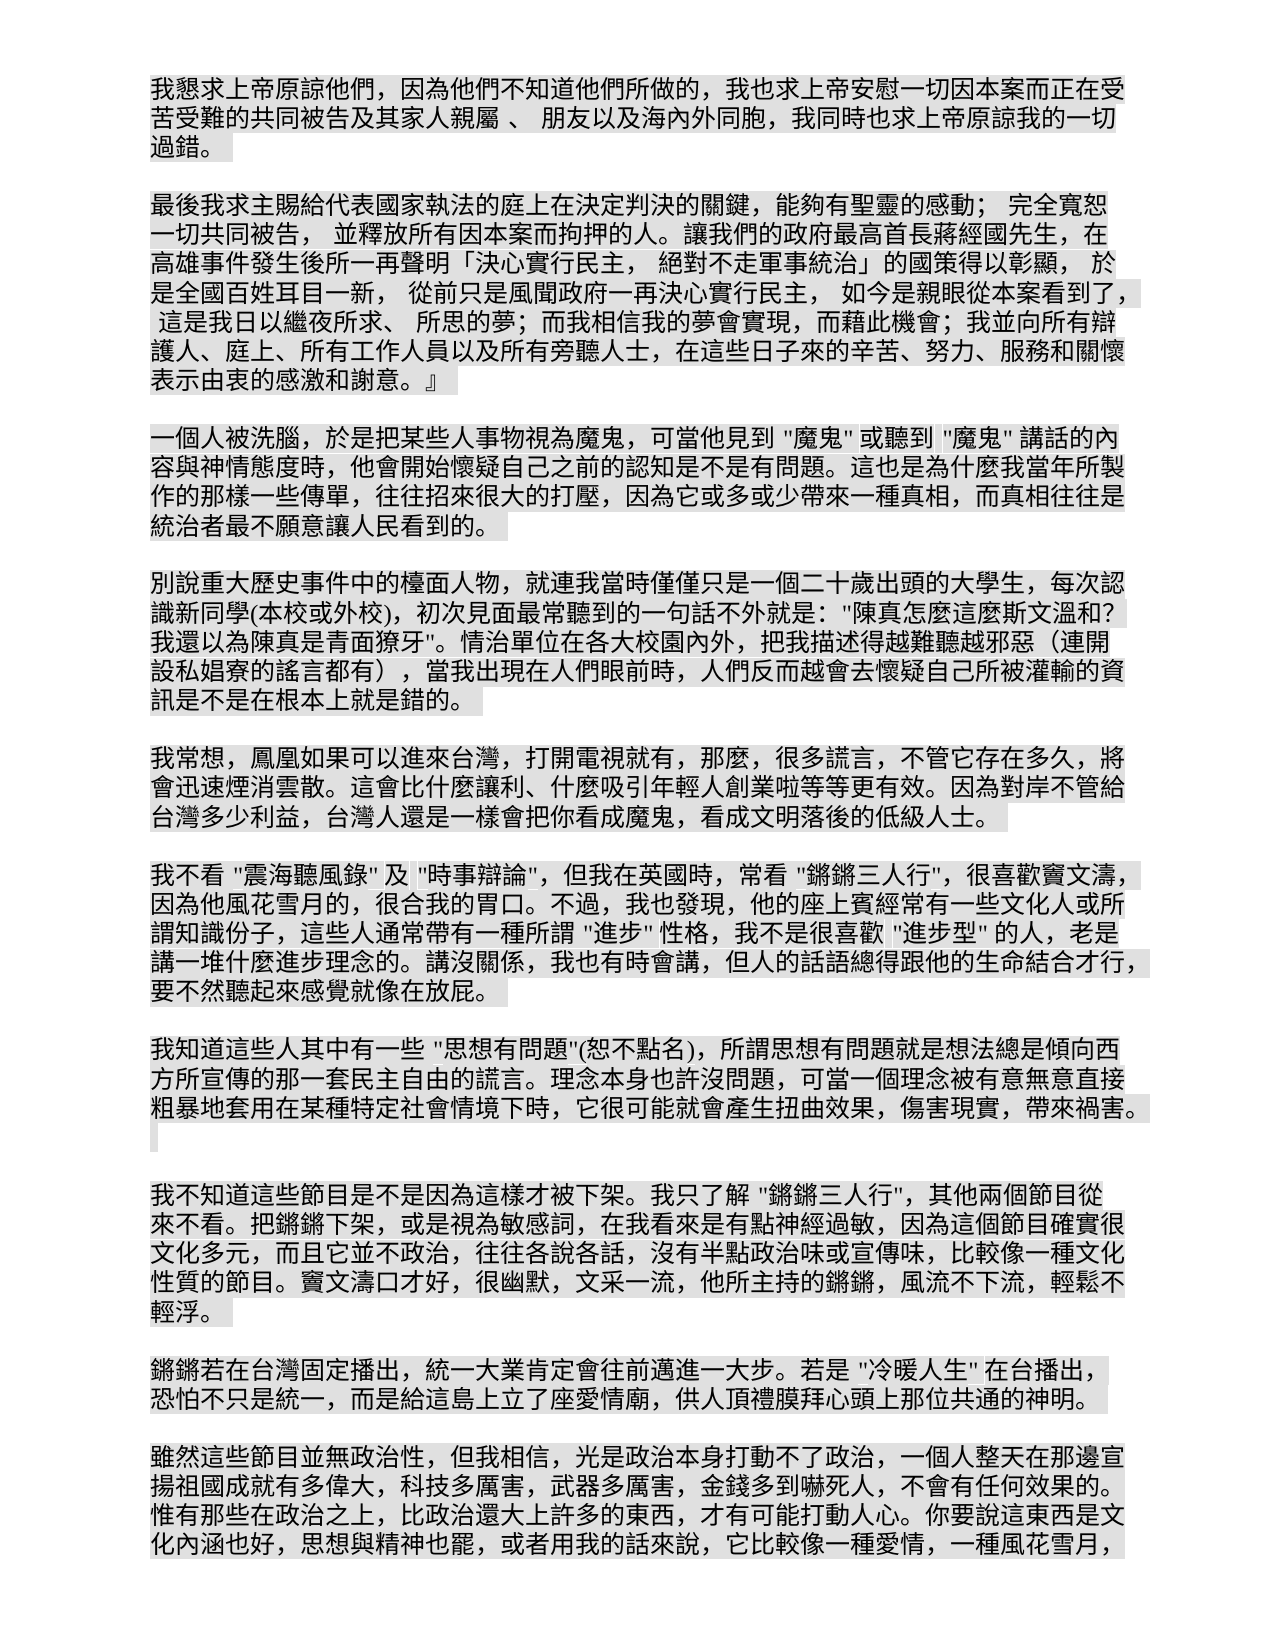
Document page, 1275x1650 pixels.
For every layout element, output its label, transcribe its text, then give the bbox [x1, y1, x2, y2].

text 在平， 我在台灣看不到鳳凰，回台十年，所以已經十年沒看了(網路上可以看，但我從沒有透過網路觀看影片的習慣)。以前在英國打開電視就可以直接收看，但台灣怎麼可能讓鳳凰進來？一進來，所有抹黑祖國的謊言豈不全都要拆穿。為什麼這麼說呢？因為它所呈現的形象與內涵跟台灣人半個多世紀來所認知的中國印象完全相反。這樣一種澄清效果並非僅僅只是 "拆穿某個謊言" 那樣一種等級，而是全面性的顛覆。 比方說，過去的國民黨把林弘宣、林義雄及施明德等人徹底妖魔化，把他們描述成邪門邪惡陰暗恐怖貪婪無恥的妖魔鬼怪地痞流氓。我曾經在這樣一種氛圍下，自己製作傳單，跑到一些高中例如雄女、雄中、左營中學等等的校門口散發。我在傳單上並沒有寫下任何攻擊字眼，而僅僅只是引用這些 "魔鬼" 講的一些話。比方說： "我相信政治是一種科學，我願抱著對就是對、錯就是錯、是非分明的態度，投身政治。"--林義雄 "我信仰了，我堅守了，我奉獻了。"---施明德 "再怎麼美好的理想，都不可能透過卑鄙的手段去獲得。卑鄙的手段，終究是卑鄙的，不可能因為美好的目的而被美化。"--施明德 另外還有我最仰慕的林弘宣在法庭上的 "最後陳述"，他說： 『 昨天有一位辯護人說：「類似高雄事件而以叛亂罪名起訴，古今中外史無前例。」被告不同意這個說詞。我請這位辯護人不要忘記大約在一千九百八十年前，誕生在羅馬帝國殖民地猶太省的耶穌在他卅三歲時， 因為傳揚愛心、和平、正義．寬恕等福音，而被他同胞中的政治宗教領袖們以涉嫌叛亂抓起來、並提起公訴，控告耶穌意圖領導猶太群眾推翻羅馬帝國。當時官派的猶太省省主席彼拉多公開審判耶穌，但查不出任何犯罪事實和證據，於是把耶穌又交還給那些控告人自行處理。結果，近乎兩千年來被全世界基督教徒所尊敬為救世主的耶穌，被他的同胞以莫須有的叛亂罪名處以十字架的死刑。 我舉這件影響人類歷史最深遠的判例，其目的只是要引出耶穌臨死之前所說的一句千古名言， 耶穌活生生被釘在十字架上， 他的鮮血一滴滴的流著； 他非但沒有懷恨任何人， 他反而大聲疾呼地說：「我的父，我的上帝， 原諒他們，因為他們不知道他們所做的。 」被告此刻的心境跟我主耶穌臨死前很接近。 我不懷恨非法抓我、 侮辱折磨我的治安人員，以及背後主使他們去做的任何人。 我懇求上帝原諒他們，因為他們不知道他們所做的，我也求上帝安慰一切因本案而正在受苦受難的共同被告及其家人親屬 、 朋友以及海內外同胞，我同時也求上帝原諒我的一切過錯。 最後我求主賜給代表國家執法的庭上在決定判決的關鍵，能夠有聖靈的感動； 完全寬恕一切共同被告， 並釋放所有因本案而拘押的人。讓我們的政府最高首長蔣經國先生，在高雄事件發生後所一再聲明「決心實行民主， 絕對不走軍事統治」的國策得以彰顯， 於是全國百姓耳目一新， 從前只是風聞政府一再決心實行民主， 如今是親眼從本案看到了， 這是我日以繼夜所求、 所思的夢；而我相信我的夢會實現，而藉此機會；我並向所有辯護人、庭上、所有工作人員以及所有旁聽人士，在這些日子來的辛苦、努力、服務和關懷表示由衷的感激和謝意。』 一個人被洗腦，於是把某些人事物視為魔鬼，可當他見到 "魔鬼" 或聽到 "魔鬼" 講話的內容與神情態度時，他會開始懷疑自己之前的認知是不是有問題。這也是為什麼我當年所製作的那樣一些傳單，往往招來很大的打壓，因為它或多或少帶來一種真相，而真相往往是統治者最不願意讓人民看到的。 別說重大歷史事件中的檯面人物，就連我當時僅僅只是一個二十歲出頭的大學生，每次認識新同學(本校或外校)，初次見面最常聽到的一句話不外就是："陳真怎麼這麼斯文溫和？我還以為陳真是青面獠牙"。情治單位在各大校園內外，把我描述得越難聽越邪惡（連開設私娼寮的謠言都有），當我出現在人們眼前時，人們反而越會去懷疑自己所被灌輸的資訊是不是在根本上就是錯的。 我常想，鳳凰如果可以進來台灣，打開電視就有，那麼，很多謊言，不管它存在多久，將會迅速煙消雲散。這會比什麼讓利、什麼吸引年輕人創業啦等等更有效。因為對岸不管給台灣多少利益，台灣人還是一樣會把你看成魔鬼，看成文明落後的低級人士。 我不看 "震海聽風錄" 及 "時事辯論"，但我在英國時，常看 "鏘鏘三人行"，很喜歡竇文濤，因為他風花雪月的，很合我的胃口。不過，我也發現，他的座上賓經常有一些文化人或所謂知識份子，這些人通常帶有一種所謂 "進步" 性格，我不是很喜歡 "進步型" 的人，老是講一堆什麼進步理念的。講沒關係，我也有時會講，但人的話語總得跟他的生命結合才行，要不然聽起來感覺就像在放屁。 我知道這些人其中有一些 "思想有問題"(恕不點名)，所謂思想有問題就是想法總是傾向西方所宣傳的那一套民主自由的謊言。理念本身也許沒問題，可當一個理念被有意無意直接粗暴地套用在某種特定社會情境下時，它很可能就會產生扭曲效果，傷害現實，帶來禍害。 我不知道這些節目是不是因為這樣才被下架。我只了解 "鏘鏘三人行"，其他兩個節目從來不看。把鏘鏘下架，或是視為敏感詞，在我看來是有點神經過敏，因為這個節目確實很文化多元，而且它並不政治，往往各說各話，沒有半點政治味或宣傳味，比較像一種文化性質的節目。竇文濤口才好，很幽默，文采一流，他所主持的鏘鏘，風流不下流，輕鬆不輕浮。 鏘鏘若在台灣固定播出，統一大業肯定會往前邁進一大步。若是 "冷暖人生" 在台播出，恐怕不只是統一，而是給這島上立了座愛情廟，供人頂禮膜拜心頭上那位共通的神明。 雖然這些節目並無政治性，但我相信，光是政治本身打動不了政治，一個人整天在那邊宣揚祖國成就有多偉大，科技多厲害，武器多厲害，金錢多到嚇死人，不會有任何效果的。惟有那些在政治之上，比政治還大上許多的東西，才有可能打動人心。你要說這東西是文化內涵也好，思想與精神也罷，或者用我的話來說，它比較像一種愛情，一種風花雪月，天下之中，沒有比這個更大的。 當然不是說我們談情說愛風花雪月就是為了產生什麼外在的效果，絕對不是這樣。倘若有了一絲這樣的居心或目的，那麼一切風花雪月就會失去價值，因為它不再美麗。美麗的目的就是美麗本身，除此之外別無任何目的。就好像你善待一個人，善待本身就是目的，而不是為了藉此達到其它目的。 一朵美麗的花，天上飄浮而過的雲，也許瞬間即逝，也許毫無作用，這很正常，而且這樣一種 "無用" 也恰恰正是它無堅不摧的力量之所在。善惡美醜全在它自身，它自身就是它最大而且也是唯一的回報。很多現實兮兮的人聽不慣這些，那倒無所謂，別因為聽不慣就要叫人閉嘴就行。 昨天看了加拿大導演多藍(目前是我心目中排名前三名的舉世最偉大導演之一)的 "雙面勞倫斯"，看第二遍，裏頭有句詩： "再白的磚瓦，也抵擋不住，玫瑰的綻放。" 政治一時，美麗長存，光是頭上這顆明月，就不知道已經安慰了幾代生靈。有些東西是擋不住的，你能擋得住哪怕只是一條狗的眼神嗎？ [150, 75, 1125, 1559]
